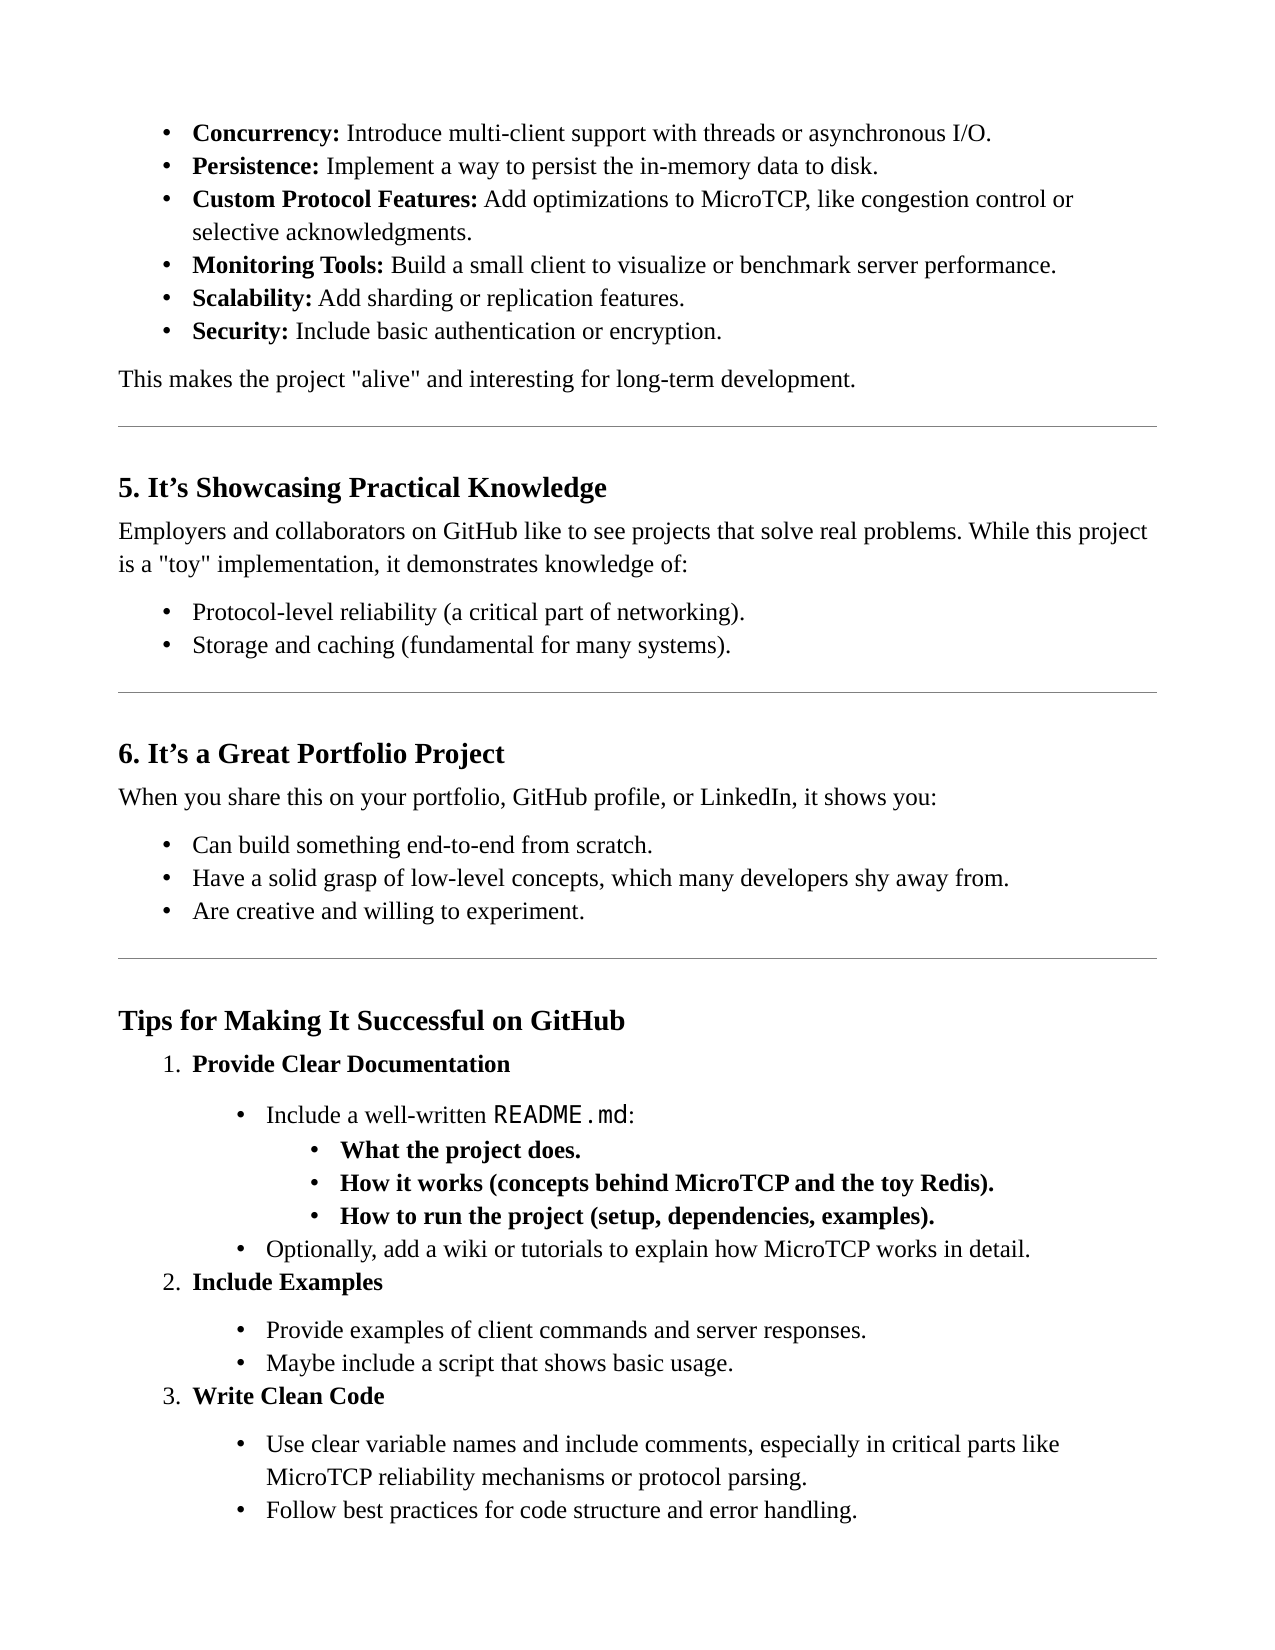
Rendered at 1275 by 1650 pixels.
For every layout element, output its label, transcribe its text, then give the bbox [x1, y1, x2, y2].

subtitle Tips for Making It Successful on GitHub [118, 1003, 1157, 1036]
list Security: Include basic authentication or encryption. [162, 316, 1157, 345]
list Custom Protocol Features: Add optimizations to MicroTCP, like congestion control or selective acknowledgments. [162, 184, 1157, 246]
list Use clear variable names and include comments, especially in critical parts like MicroTCP reliability mechanisms or protocol parsing. [236, 1429, 1157, 1491]
text Employers and collaborators on GitHub like to see projects that solve real problems. While this project is a "toy" implementation, it demonstrates knowledge of: [118, 516, 1157, 578]
list Concurrency: Introduce multi-client support with threads or asynchronous I/O. [162, 118, 1157, 147]
list Maybe include a script that shows basic usage. [236, 1348, 1157, 1377]
list How to run the project (setup, dependencies, examples). [310, 1201, 1157, 1230]
list Scalability: Add sharding or replication features. [162, 283, 1157, 312]
list Persistence: Implement a way to persist the in-memory data to disk. [162, 151, 1157, 180]
list Are creative and willing to experiment. [162, 896, 1157, 925]
list What the project does. [310, 1135, 1157, 1164]
text This makes the project "alive" and interesting for long-term development. [118, 364, 1157, 393]
list Follow best practices for code structure and error handling. [236, 1495, 1157, 1523]
list Include Examples [162, 1267, 1157, 1296]
list Can build something end-to-end from scratch. [162, 830, 1157, 859]
list Protocol-level reliability (a critical part of networking). [162, 597, 1157, 626]
list Have a solid grasp of low-level concepts, which many developers shy away from. [162, 863, 1157, 892]
list Include a well-written README.md: [236, 1096, 1157, 1130]
list How it works (concepts behind MicroTCP and the toy Redis). [310, 1168, 1157, 1197]
text When you share this on your portfolio, GitHub profile, or LinkedIn, it shows you: [118, 782, 1157, 811]
subtitle 5. It’s Showcasing Practical Knowledge [118, 470, 1157, 504]
list Monitoring Tools: Build a small client to visualize or benchmark server performance. [162, 250, 1157, 279]
list Provide examples of client commands and server responses. [236, 1315, 1157, 1344]
list Storage and caching (fundamental for many systems). [162, 630, 1157, 659]
list Optionally, add a wiki or tutorials to explain how MicroTCP works in detail. [236, 1234, 1157, 1263]
subtitle 6. It’s a Great Portfolio Project [118, 736, 1157, 770]
list Provide Clear Documentation [162, 1049, 1157, 1077]
list Write Clean Code [162, 1381, 1157, 1410]
